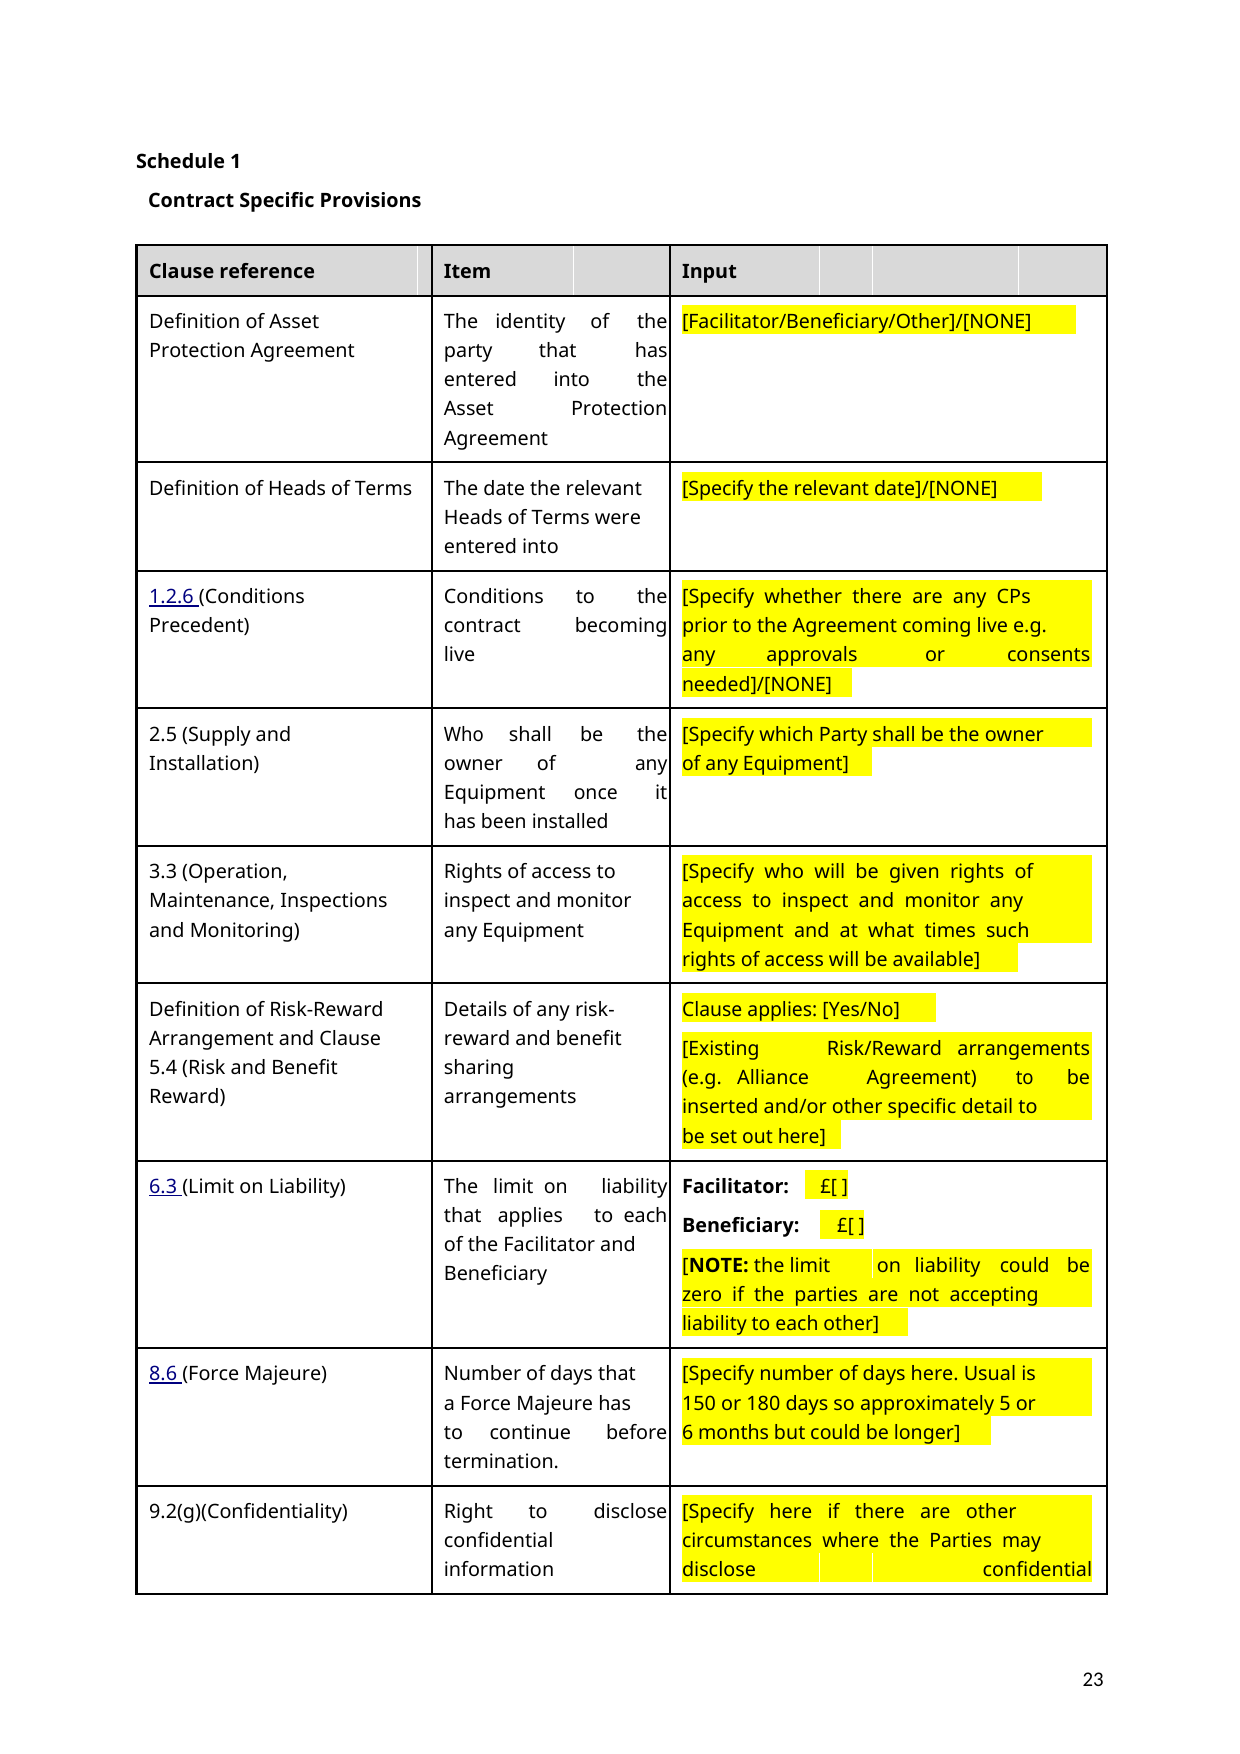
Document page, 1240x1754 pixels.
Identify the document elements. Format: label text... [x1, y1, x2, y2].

table_cell [433, 1091, 444, 1109]
table_cell [418, 1051, 431, 1061]
table_cell [621, 638, 669, 667]
table_cell [873, 1582, 908, 1593]
table_cell [908, 984, 936, 993]
table_cell [433, 747, 444, 776]
table_cell [936, 834, 1018, 845]
table_cell [908, 1349, 936, 1357]
table_cell [873, 1022, 908, 1032]
table_cell [418, 1080, 431, 1091]
table_cell [766, 1582, 805, 1593]
table_header [1042, 246, 1058, 284]
table_cell Details of any risk- [444, 993, 669, 1022]
table_cell [138, 847, 417, 855]
table_cell [682, 1199, 766, 1209]
table_cell [418, 1524, 431, 1553]
table_cell [433, 1162, 444, 1170]
table_cell [873, 1199, 908, 1209]
table_cell [621, 1286, 669, 1307]
table_cell [138, 1524, 417, 1553]
table_cell [852, 805, 864, 834]
table_header [418, 246, 431, 284]
table_cell [1019, 297, 1042, 305]
table_cell [418, 697, 431, 707]
table_cell [671, 609, 682, 638]
table_cell [1042, 393, 1058, 421]
table_cell [433, 1257, 444, 1278]
table_cell [936, 363, 991, 392]
table_cell [1076, 972, 1092, 982]
table_cell [1092, 297, 1106, 305]
table_cell [1092, 709, 1106, 718]
table_cell [418, 709, 431, 718]
table_cell [433, 284, 444, 295]
table_cell [841, 572, 848, 580]
table_cell [671, 1336, 682, 1347]
table_cell [621, 1278, 669, 1286]
table_cell [852, 530, 864, 559]
table_cell entered [444, 363, 526, 392]
table_cell [418, 805, 431, 834]
table_cell [621, 1582, 669, 1593]
table_cell [1076, 1416, 1092, 1445]
table_cell [1076, 1210, 1092, 1228]
table_cell [526, 1120, 573, 1149]
table_cell [864, 1249, 872, 1257]
table_cell [805, 1445, 819, 1474]
table_cell [1019, 1120, 1042, 1149]
table_cell party [444, 334, 526, 363]
table_cell [433, 718, 444, 747]
table_cell [1058, 572, 1076, 580]
table_cell [682, 530, 766, 559]
table_cell [433, 668, 444, 697]
table_cell [433, 1553, 444, 1582]
table_cell [841, 393, 848, 421]
table_cell [526, 1286, 573, 1307]
table_cell [991, 709, 1018, 718]
table_cell [908, 1595, 936, 1655]
table_cell [936, 709, 991, 718]
table_cell [841, 334, 848, 363]
table_cell [864, 393, 872, 421]
table_cell [864, 1120, 872, 1149]
table_cell [138, 1210, 417, 1228]
table_cell [444, 284, 487, 295]
table_cell [433, 1199, 444, 1209]
table_cell Rights of access to [444, 855, 669, 884]
table_cell [1058, 1487, 1076, 1495]
table_cell [1092, 638, 1106, 667]
table_cell [936, 1582, 991, 1593]
table_cell [864, 530, 872, 559]
table_cell [991, 334, 1018, 363]
table_cell [433, 1445, 444, 1474]
table_cell [908, 1210, 936, 1228]
table_cell [138, 501, 417, 530]
table_cell [418, 572, 431, 580]
table_cell [805, 559, 819, 570]
table_cell [418, 1582, 431, 1593]
table_cell [873, 776, 908, 805]
table_cell [820, 1022, 841, 1032]
table_cell [138, 1386, 417, 1416]
table_cell [936, 1308, 991, 1336]
table_cell [805, 1022, 819, 1032]
table_cell [671, 1109, 682, 1120]
table_cell [1042, 472, 1058, 501]
table_cell [864, 709, 872, 718]
table_cell [991, 847, 1018, 855]
table_cell [820, 451, 841, 461]
table_cell [433, 984, 444, 993]
table_cell [820, 1162, 841, 1170]
table_cell [1019, 421, 1042, 451]
table_cell [418, 1349, 431, 1357]
table_cell [574, 1051, 621, 1061]
table_cell [138, 1474, 417, 1484]
table_cell [487, 1286, 526, 1307]
table_cell [418, 1278, 431, 1286]
table_cell [991, 421, 1018, 451]
table_cell [908, 1022, 936, 1032]
table_cell any [682, 638, 766, 667]
table_cell [1092, 1495, 1106, 1524]
table_cell [138, 1278, 417, 1286]
table_cell [433, 855, 444, 884]
table_cell [671, 1199, 682, 1209]
table_cell [1042, 709, 1058, 718]
table_cell [805, 805, 819, 834]
table_cell [1019, 847, 1042, 855]
table_cell [991, 1239, 1018, 1249]
table_cell before [574, 1416, 669, 1445]
table_cell [444, 1162, 487, 1170]
table_cell Protection [526, 393, 669, 421]
table_cell Definition of Heads of Terms [138, 472, 417, 501]
table_cell [908, 297, 936, 305]
table_cell [864, 984, 872, 993]
table_cell [873, 393, 908, 421]
table_cell [1058, 451, 1076, 461]
table_cell [1042, 1487, 1058, 1495]
table_cell [1019, 805, 1042, 834]
table_header [433, 246, 444, 284]
table_cell [1019, 1308, 1042, 1336]
table_cell [908, 1553, 936, 1582]
table_cell [1076, 501, 1092, 530]
table_cell [873, 530, 908, 559]
table_cell [1092, 609, 1106, 638]
table_cell [766, 1239, 805, 1249]
table_cell [1042, 993, 1058, 1022]
table_cell [1092, 1358, 1106, 1386]
table_cell [Specify whether there are any CPs [682, 580, 1092, 609]
table_cell Heads of Terms were [444, 501, 669, 530]
table_cell [841, 1487, 848, 1495]
table_cell [526, 1109, 573, 1120]
table_cell Maintenance, Inspections [138, 884, 417, 913]
table_cell [936, 668, 991, 697]
table_cell [841, 847, 848, 855]
table_cell [1042, 421, 1058, 451]
table_cell Asset [444, 393, 526, 421]
table_cell [418, 668, 431, 697]
table_cell [936, 1199, 991, 1209]
table_header [1058, 246, 1076, 284]
table_cell [848, 1582, 852, 1593]
table_cell [138, 709, 417, 718]
table_cell [418, 1553, 431, 1582]
table_cell [574, 709, 621, 718]
table_cell [574, 668, 621, 697]
table_cell [526, 1308, 573, 1336]
table_cell [1019, 1582, 1042, 1593]
table_cell The [444, 305, 487, 334]
table_cell [1058, 993, 1076, 1022]
table_cell [574, 297, 621, 305]
table_cell [138, 1308, 417, 1336]
table_cell [671, 284, 682, 295]
table_cell [433, 805, 444, 834]
table_cell [864, 1445, 872, 1474]
table_cell of any Equipment] [682, 747, 872, 776]
table_cell [841, 1582, 848, 1593]
table_cell [848, 363, 852, 392]
table_cell [621, 463, 669, 472]
table_cell [418, 972, 431, 982]
table_cell [805, 1595, 819, 1655]
table_cell [852, 776, 864, 805]
table_cell consents [991, 638, 1092, 667]
table_cell [671, 1474, 682, 1484]
table_cell [Specify the relevant date]/[NONE] [682, 472, 1042, 501]
table_cell [1019, 1149, 1042, 1159]
table_cell [1092, 580, 1106, 609]
table_cell [138, 572, 417, 580]
table_cell [1092, 1199, 1106, 1209]
table_cell [433, 609, 444, 638]
table_cell [805, 284, 819, 295]
table_cell [418, 421, 431, 451]
table_cell [444, 834, 669, 845]
table_cell [1092, 855, 1106, 884]
table_cell [864, 1149, 872, 1159]
table_cell [1019, 709, 1042, 718]
table_cell [526, 297, 573, 305]
table_cell [991, 1210, 1018, 1228]
table_cell [820, 572, 841, 580]
table_cell [873, 1228, 908, 1239]
table_cell [1019, 1228, 1042, 1239]
table_cell [671, 1495, 682, 1524]
table_cell [908, 463, 936, 472]
table_cell Conditions [444, 580, 573, 609]
table_cell [682, 709, 766, 718]
table_cell [1076, 421, 1092, 451]
table_cell [526, 463, 573, 472]
table_cell [574, 1149, 669, 1159]
table_cell [841, 697, 848, 707]
table_cell [671, 1080, 682, 1091]
table_cell £[ ] [805, 1170, 848, 1199]
table_cell [864, 1170, 872, 1199]
table_cell [1076, 305, 1106, 334]
table_cell [852, 463, 864, 472]
table_cell confidential [444, 1524, 573, 1553]
table_cell [487, 709, 526, 718]
table_cell [682, 463, 766, 472]
table_cell [1092, 1061, 1106, 1080]
table_cell [805, 1582, 819, 1593]
table_cell [621, 284, 669, 295]
table_cell Agreement [444, 421, 573, 451]
table_cell [671, 1286, 682, 1307]
table_cell [848, 559, 852, 570]
table_cell [1042, 1349, 1058, 1357]
table_cell [1092, 972, 1106, 982]
table_cell [1076, 747, 1092, 776]
table_cell [1019, 668, 1042, 697]
table_cell [433, 1022, 444, 1032]
table_cell [1076, 1120, 1092, 1149]
table_cell [444, 572, 487, 580]
table_cell [805, 1553, 819, 1582]
table_cell [766, 463, 805, 472]
table_cell [621, 1109, 669, 1120]
table_cell [671, 884, 682, 913]
table_cell [433, 530, 444, 559]
table_cell [1042, 572, 1058, 580]
table_cell [487, 1349, 526, 1357]
table_cell [671, 1091, 682, 1109]
table_cell [444, 1149, 487, 1159]
table_cell [138, 297, 417, 305]
table_cell to [574, 580, 621, 609]
table_cell [418, 1149, 431, 1159]
table_cell [991, 530, 1018, 559]
table_cell [487, 1595, 526, 1655]
table_cell [805, 972, 819, 982]
table_cell [418, 913, 431, 943]
table_cell [848, 393, 852, 421]
table_cell [444, 668, 487, 697]
table_cell [621, 1524, 669, 1553]
table_cell 8.6 (Force Majeure) [138, 1358, 417, 1386]
table_cell [682, 393, 766, 421]
table_cell Who [444, 718, 487, 747]
table_cell [1058, 1170, 1076, 1199]
table_cell [418, 463, 431, 472]
table_cell [671, 638, 682, 667]
table_header [805, 246, 819, 284]
table_cell [682, 363, 766, 392]
table_cell [1092, 884, 1106, 913]
table_cell [433, 1149, 444, 1159]
table_cell [766, 1022, 805, 1032]
table_cell [671, 805, 682, 834]
table_cell any [621, 747, 669, 776]
table_cell [991, 1228, 1018, 1239]
table_cell [908, 1308, 936, 1336]
table_cell [820, 530, 841, 559]
table_cell [487, 1109, 526, 1120]
table_cell could [991, 1249, 1058, 1278]
table_cell [1058, 530, 1076, 559]
table_cell [671, 1257, 682, 1278]
table_cell [1019, 393, 1042, 421]
table_cell [1019, 559, 1106, 570]
table_cell [848, 834, 936, 845]
table_cell has [621, 334, 669, 363]
table_header [766, 246, 805, 284]
table_cell [1076, 334, 1092, 363]
table_cell [418, 1061, 431, 1080]
table_cell [671, 1249, 682, 1257]
table_cell [682, 559, 805, 570]
table_cell [873, 284, 936, 295]
table_cell [1019, 776, 1042, 805]
table_cell [418, 638, 431, 667]
table_cell [418, 393, 431, 421]
table_cell [936, 697, 1018, 707]
table_cell [848, 972, 991, 982]
table_cell [841, 363, 848, 392]
table_cell [682, 572, 766, 580]
table_cell [991, 805, 1018, 834]
table_cell [621, 1162, 669, 1170]
table_cell [820, 363, 841, 392]
table_cell [848, 501, 852, 530]
table_cell [1042, 1162, 1058, 1170]
table_cell [671, 776, 682, 805]
table_cell [1042, 284, 1076, 295]
table_cell [433, 1249, 444, 1257]
table_cell [873, 1553, 908, 1582]
table_cell [852, 1487, 864, 1495]
table_cell [908, 501, 936, 530]
table_cell [433, 913, 444, 943]
table_cell [433, 1286, 444, 1307]
table_cell [574, 559, 621, 570]
table_cell [805, 1349, 819, 1357]
table_cell [671, 1416, 682, 1445]
table_cell [852, 1239, 864, 1249]
table_cell [1019, 1349, 1042, 1357]
table_cell [621, 943, 669, 972]
table_cell [864, 463, 872, 472]
table_cell [574, 1278, 621, 1286]
table_cell [820, 334, 841, 363]
table_cell [1019, 747, 1042, 776]
table_cell [841, 776, 848, 805]
table_cell [138, 1249, 417, 1257]
table_cell [1042, 1120, 1058, 1149]
table_cell [526, 638, 573, 667]
table_cell [1076, 463, 1092, 472]
table_cell [873, 1210, 908, 1228]
table_cell [671, 1120, 682, 1149]
table_cell [1076, 709, 1092, 718]
table_cell [444, 697, 487, 707]
table_cell [936, 1445, 991, 1474]
table_cell [1042, 501, 1058, 530]
table_header [1019, 246, 1042, 284]
table_cell [1019, 1170, 1042, 1199]
table_cell [848, 1170, 864, 1199]
table_cell [766, 334, 805, 363]
table_cell [873, 1239, 908, 1249]
table_cell [1019, 1595, 1107, 1655]
table_cell [418, 1210, 431, 1228]
table_cell [487, 284, 573, 295]
table_cell [444, 1487, 487, 1495]
table_cell the [621, 718, 669, 747]
table_cell [574, 747, 621, 776]
table_cell [682, 1474, 1106, 1484]
table_header [841, 246, 848, 284]
table_cell [671, 1061, 682, 1080]
table_cell [418, 984, 431, 993]
table_cell [418, 884, 431, 913]
table_cell zero if the parties are not accepting [682, 1278, 1092, 1307]
table_cell [1076, 805, 1092, 834]
table_cell [848, 451, 852, 461]
table_cell Installation) [138, 747, 417, 776]
table_cell [848, 1239, 852, 1249]
table_cell [444, 972, 669, 982]
table_cell [682, 834, 805, 845]
table_cell [864, 776, 872, 805]
table_cell [852, 1445, 864, 1474]
table_cell [864, 501, 872, 530]
table_cell [670, 1595, 682, 1655]
table_cell [671, 718, 682, 747]
table_cell [433, 472, 444, 501]
table_cell [671, 363, 682, 392]
table_cell Facilitator: [682, 1170, 805, 1199]
table_cell [820, 297, 841, 305]
table_cell [433, 1278, 444, 1286]
table_cell [418, 1091, 431, 1109]
table_cell [852, 572, 864, 580]
table_cell [418, 1416, 431, 1445]
table_cell to each [574, 1199, 669, 1228]
table_cell [841, 984, 848, 993]
table_cell [852, 363, 864, 392]
table_cell [433, 709, 444, 718]
table_cell [852, 1199, 864, 1209]
table_cell [848, 1553, 852, 1582]
table_cell [418, 1336, 431, 1347]
table_cell [1092, 993, 1106, 1022]
table_cell liability to each other] [682, 1308, 908, 1336]
table_cell [Specify here if there are other [682, 1495, 1092, 1524]
table_cell [138, 1228, 417, 1239]
table_cell [1019, 984, 1042, 993]
table_cell [864, 572, 872, 580]
table_cell information [444, 1553, 573, 1582]
table_cell [991, 984, 1018, 993]
table_cell [1019, 363, 1042, 392]
table_cell [1076, 1199, 1092, 1209]
table_cell [574, 1445, 621, 1474]
table_cell [574, 638, 621, 667]
table_cell [852, 334, 864, 363]
table_cell [1019, 1022, 1042, 1032]
table_cell 150 or 180 days so approximately 5 or [682, 1386, 1092, 1416]
table_cell [766, 709, 805, 718]
table_cell [805, 1487, 819, 1495]
table_cell [433, 1170, 444, 1199]
table_cell [908, 334, 936, 363]
table_cell [433, 580, 444, 609]
table_cell [852, 1553, 864, 1582]
table_cell [Specify which Party shall be the owner [682, 718, 1092, 747]
table_cell shall [487, 718, 573, 747]
table_cell [873, 334, 908, 363]
table_cell [805, 501, 819, 530]
table_cell [574, 572, 621, 580]
table_cell [1019, 284, 1042, 295]
table_cell [766, 984, 805, 993]
table_cell [805, 984, 819, 993]
table_cell [873, 847, 908, 855]
table_cell [1019, 451, 1058, 461]
table_cell [671, 972, 682, 982]
table_cell [138, 451, 417, 461]
table_cell [848, 776, 852, 805]
table_cell [936, 572, 991, 580]
table_cell [574, 1257, 621, 1278]
table_cell [864, 1199, 872, 1209]
table_cell [1092, 1032, 1106, 1051]
table_cell [820, 1487, 841, 1495]
table_cell [444, 1474, 526, 1484]
table_cell [418, 1445, 431, 1474]
table_cell [1076, 993, 1092, 1022]
table_cell [1042, 1149, 1058, 1159]
table_cell confidential [936, 1553, 1092, 1582]
table_cell disclose [574, 1495, 669, 1524]
table_cell [526, 668, 573, 697]
table_cell [841, 1199, 848, 1209]
table_cell [444, 1109, 487, 1120]
table_cell [864, 363, 872, 392]
table_cell [574, 530, 621, 559]
table_cell [805, 697, 819, 707]
table_cell on [873, 1249, 908, 1278]
table_cell [433, 305, 444, 334]
table_cell to [991, 1061, 1058, 1091]
table_cell [621, 1487, 669, 1495]
table_cell [766, 1487, 805, 1495]
table_cell [991, 1595, 1018, 1655]
table_cell [433, 1495, 444, 1524]
table_cell [418, 284, 431, 295]
table_cell [841, 501, 848, 530]
table_cell [1092, 1109, 1106, 1120]
table_cell [936, 463, 991, 472]
table_cell [1092, 421, 1106, 451]
table_cell [908, 1228, 936, 1239]
table_cell [433, 463, 444, 472]
table_cell [671, 855, 682, 884]
table_cell [841, 1553, 848, 1582]
table_cell [1019, 943, 1058, 972]
table_cell [848, 1445, 852, 1474]
table_cell [852, 847, 864, 855]
table_cell [418, 1487, 431, 1495]
table_cell [873, 297, 908, 305]
table_cell [820, 559, 841, 570]
table_cell [621, 572, 669, 580]
table_cell [682, 1582, 766, 1593]
table_cell [671, 1524, 682, 1553]
table_cell [671, 913, 682, 943]
table_cell 5.4 (Risk and Benefit [138, 1051, 417, 1080]
table_cell continue [487, 1416, 573, 1445]
table_cell [1076, 1487, 1092, 1495]
table_header [1076, 246, 1092, 284]
table_cell [991, 668, 1018, 697]
table_cell [418, 1162, 431, 1170]
table_cell [418, 609, 431, 638]
table_cell [621, 709, 669, 718]
table_cell [991, 572, 1018, 580]
table_cell [1058, 1445, 1076, 1474]
table_cell [1019, 1239, 1042, 1249]
table_cell [1076, 1308, 1092, 1336]
table_cell the [621, 363, 669, 392]
table_cell [852, 1595, 864, 1655]
table_cell disclose [682, 1553, 766, 1582]
table_cell [1092, 1249, 1106, 1257]
table_cell [433, 501, 444, 530]
table_cell [418, 855, 431, 884]
table_cell [1019, 1210, 1042, 1228]
table_cell inserted and/or other specific detail to [682, 1091, 1092, 1120]
table_cell [433, 1120, 444, 1149]
table_cell [1058, 501, 1076, 530]
table_cell [Specify number of days here. Usual is [682, 1358, 1092, 1386]
table_cell [433, 834, 444, 845]
table_cell [526, 1487, 573, 1495]
table_cell [487, 847, 526, 855]
table_cell [841, 284, 848, 295]
table_cell [908, 805, 936, 834]
table_cell [671, 1032, 682, 1051]
table_cell [432, 1595, 444, 1655]
table_cell [1042, 334, 1058, 363]
table_cell [574, 1109, 621, 1120]
table_cell [671, 1349, 682, 1357]
table_cell [1058, 421, 1076, 451]
table_cell [852, 1349, 864, 1357]
table_cell [433, 1416, 444, 1445]
table_cell [671, 472, 682, 501]
table_cell [138, 284, 417, 295]
table_cell [841, 972, 848, 982]
table_cell [908, 776, 936, 805]
table_cell [621, 297, 669, 305]
table_cell [433, 297, 444, 305]
table_cell [621, 1553, 669, 1582]
table_cell [936, 501, 991, 530]
table_cell [138, 1286, 417, 1307]
table_cell [671, 1278, 682, 1286]
table_cell [873, 1170, 908, 1199]
table_cell entered into [444, 530, 573, 559]
table_cell [671, 1051, 682, 1061]
table_cell access to inspect and monitor any [682, 884, 1092, 913]
table_cell [138, 1349, 417, 1357]
table_cell [936, 530, 991, 559]
table_cell [682, 1487, 766, 1495]
table_cell [841, 1239, 848, 1249]
table_cell [671, 334, 682, 363]
table_cell [908, 572, 936, 580]
table_header [820, 246, 841, 284]
table_cell [418, 1257, 431, 1278]
table_cell [936, 1228, 991, 1239]
table_cell [444, 463, 487, 472]
table_cell [1042, 1228, 1058, 1239]
table_cell [991, 1349, 1018, 1357]
table_cell [433, 572, 444, 580]
table_cell [682, 1445, 766, 1474]
table_header Input [682, 246, 766, 284]
table_cell [433, 1080, 444, 1091]
table_cell applies [487, 1199, 573, 1228]
table_cell [1019, 334, 1042, 363]
table_cell becoming [526, 609, 669, 638]
table_cell Definition of Asset [138, 305, 417, 334]
table_cell [1019, 1199, 1042, 1209]
table_cell [936, 393, 991, 421]
table_cell [Existing [682, 1032, 766, 1061]
table_cell [671, 993, 682, 1022]
table_cell [433, 334, 444, 363]
table_cell [1042, 1022, 1058, 1032]
table_cell [1092, 1257, 1106, 1278]
table_cell [991, 1162, 1018, 1170]
table_cell [444, 709, 487, 718]
table_cell [805, 572, 819, 580]
table_cell [682, 1239, 766, 1249]
table_cell Beneficiary [444, 1257, 573, 1286]
table_cell prior to the Agreement coming live e.g. [682, 609, 1092, 638]
table_cell [1058, 668, 1076, 697]
table_cell [908, 1162, 936, 1170]
table_cell [526, 1349, 573, 1357]
table_cell [936, 1487, 991, 1495]
table_cell [852, 709, 864, 718]
table_cell [936, 1595, 991, 1655]
table_cell [1058, 463, 1076, 472]
table_cell [873, 709, 908, 718]
table_cell [1019, 972, 1042, 982]
table_cell [433, 1474, 444, 1484]
table_cell [621, 697, 669, 707]
table_cell [1076, 1162, 1092, 1170]
table_cell [433, 1349, 444, 1357]
table_cell [138, 805, 417, 834]
table_cell [766, 805, 805, 834]
table_cell [766, 776, 805, 805]
table_cell [682, 972, 805, 982]
table_cell Equipment [444, 776, 573, 805]
table_cell [1092, 847, 1106, 855]
table_cell [864, 1022, 872, 1032]
table_cell [487, 638, 526, 667]
table_cell limit on [487, 1170, 573, 1199]
table_cell [682, 501, 766, 530]
table_cell [820, 776, 841, 805]
table_cell [1092, 1170, 1106, 1199]
table_cell [1058, 847, 1076, 855]
table_cell [671, 501, 682, 530]
table_cell [766, 501, 805, 530]
table_cell [433, 421, 444, 451]
table_cell [1076, 847, 1092, 855]
table_cell [805, 1239, 819, 1249]
table_cell [671, 709, 682, 718]
table_cell [138, 834, 417, 845]
table_cell 2.5 (Supply and [138, 718, 417, 747]
table_cell [1092, 1051, 1106, 1061]
table_cell of the Facilitator and [444, 1228, 669, 1257]
table_cell [1058, 805, 1076, 834]
table_cell [444, 1308, 487, 1336]
table_cell [138, 1416, 417, 1445]
table_header [621, 246, 669, 284]
table_cell Risk/Reward arrangements [766, 1032, 1092, 1061]
table_cell [936, 747, 991, 776]
table_cell [1042, 1308, 1058, 1336]
table_cell [1019, 530, 1042, 559]
table_cell [1092, 1349, 1106, 1357]
table_cell [682, 776, 766, 805]
table_cell [526, 984, 573, 993]
table_cell [574, 1061, 621, 1080]
table_cell [671, 1487, 682, 1495]
table_header [991, 246, 1018, 284]
table_cell [805, 363, 819, 392]
table_cell [852, 393, 864, 421]
table_cell [433, 1239, 444, 1249]
table_cell arrangements [444, 1080, 621, 1109]
table_cell [418, 1595, 432, 1655]
table_cell [873, 421, 908, 451]
table_cell any Equipment [444, 913, 621, 943]
table_cell [805, 1199, 819, 1209]
table_cell [908, 530, 936, 559]
table_cell [766, 847, 805, 855]
table_cell [487, 1149, 573, 1159]
table_cell [936, 1022, 991, 1032]
table_cell [1058, 297, 1076, 305]
table_cell that [526, 334, 621, 363]
table_cell [138, 1109, 417, 1120]
table_cell [936, 284, 1018, 295]
table_cell [1092, 463, 1106, 472]
table_cell [418, 1022, 431, 1032]
table_cell [1058, 363, 1076, 392]
table_cell [936, 297, 991, 305]
table_cell [936, 1162, 991, 1170]
table_cell [418, 530, 431, 559]
table_cell [1058, 1149, 1076, 1159]
table_cell [671, 1022, 682, 1032]
table_cell [621, 1349, 669, 1357]
table_cell [1058, 1416, 1076, 1445]
table_cell rights of access will be available] [682, 943, 1018, 972]
table_cell [621, 847, 669, 855]
table_cell needed]/[NONE] [682, 668, 852, 697]
table_cell [805, 297, 819, 305]
table_cell [841, 1120, 848, 1149]
table_cell [138, 393, 417, 421]
table_cell [444, 847, 487, 855]
table_cell [864, 1162, 872, 1170]
table_cell [671, 463, 682, 472]
table_cell [1092, 1149, 1106, 1159]
table_cell [1092, 668, 1106, 697]
table_cell [820, 984, 841, 993]
table_header Clause reference [138, 246, 417, 284]
table_cell live [444, 638, 487, 667]
table_cell [671, 1210, 682, 1228]
table_cell [526, 1582, 573, 1593]
table_cell [1042, 805, 1058, 834]
table_header [671, 246, 682, 284]
table_cell [1042, 1582, 1058, 1593]
table_cell [671, 1228, 682, 1239]
table_header Item [444, 246, 526, 284]
table_cell [873, 1595, 908, 1655]
table_cell [1092, 393, 1106, 421]
table_cell [820, 421, 841, 451]
table_cell [873, 1445, 908, 1474]
table_cell [873, 805, 908, 834]
table_cell [1092, 363, 1106, 392]
table_cell [418, 993, 431, 1022]
table_cell [1042, 1445, 1058, 1474]
table_cell [805, 421, 819, 451]
table_cell [138, 559, 417, 570]
table_cell [418, 559, 431, 570]
table_cell [138, 638, 417, 667]
table_cell [671, 421, 682, 451]
table_cell [1058, 1162, 1076, 1170]
table_cell [418, 943, 431, 972]
table_cell [936, 1210, 991, 1228]
table_cell [1058, 1582, 1076, 1593]
table_cell [433, 776, 444, 805]
table_cell [433, 1109, 444, 1120]
table_cell [526, 709, 573, 718]
table_cell [873, 747, 908, 776]
table_cell [621, 1120, 669, 1149]
table_cell [991, 1170, 1018, 1199]
table_cell [864, 1239, 872, 1249]
table_cell [848, 334, 852, 363]
table_cell [841, 559, 848, 570]
table_cell [621, 1091, 669, 1109]
table_cell [805, 1162, 819, 1170]
table_cell [1042, 984, 1058, 993]
table_cell [991, 297, 1018, 305]
table_cell [805, 393, 819, 421]
table_cell [433, 1386, 444, 1416]
table_cell approvals [766, 638, 908, 667]
table_cell [418, 776, 431, 805]
table_cell [1042, 1210, 1058, 1228]
table_cell [1076, 530, 1092, 559]
table_cell [908, 1199, 936, 1209]
table_cell [852, 668, 864, 697]
table_cell [418, 1386, 431, 1416]
table_cell [864, 1487, 872, 1495]
table_cell [138, 1553, 417, 1582]
table_cell [908, 668, 936, 697]
table_cell [1092, 1553, 1106, 1582]
table_cell [936, 776, 991, 805]
table_cell [671, 1445, 682, 1474]
table_cell [841, 834, 848, 845]
table_cell [621, 805, 669, 834]
table_cell [864, 421, 872, 451]
table_cell [138, 1487, 417, 1495]
table_cell [433, 393, 444, 421]
table_cell to [444, 1416, 487, 1445]
table_cell [1058, 984, 1076, 993]
table_cell liability [908, 1249, 991, 1278]
table_cell [908, 1170, 936, 1199]
table_cell [766, 1162, 805, 1170]
table_cell [1076, 284, 1092, 295]
table_cell [433, 1336, 444, 1347]
table_cell [1042, 1199, 1058, 1209]
table_cell [991, 776, 1018, 805]
table_cell [1076, 572, 1092, 580]
table_cell [418, 472, 431, 501]
table_cell [136, 1595, 417, 1655]
table_cell [574, 1553, 621, 1582]
table_cell [1092, 1091, 1106, 1109]
table_cell [1019, 1487, 1042, 1495]
table_cell [1076, 776, 1092, 805]
table_cell [682, 805, 766, 834]
table_cell [1076, 1228, 1092, 1239]
table_cell [766, 530, 805, 559]
table_cell [873, 697, 936, 707]
table_cell identity [487, 305, 573, 334]
table_cell [671, 1239, 682, 1249]
table_cell [1092, 1239, 1106, 1249]
table_cell [418, 305, 431, 334]
table_cell [1019, 993, 1042, 1022]
table_cell [1076, 1170, 1092, 1199]
table_cell [433, 363, 444, 392]
table_cell [820, 1553, 841, 1582]
table_cell [682, 451, 805, 461]
table_cell [444, 297, 487, 305]
table_header [864, 246, 872, 284]
table_cell [936, 1239, 991, 1249]
table_cell [487, 1308, 526, 1336]
table_cell 6 months but could be longer] [682, 1416, 991, 1445]
table_cell [766, 1445, 805, 1474]
table_cell [991, 1416, 1018, 1445]
table_cell £[ ] [820, 1210, 864, 1239]
table_cell [936, 1170, 991, 1199]
table_cell [805, 834, 819, 845]
table_cell [621, 1595, 670, 1655]
table_cell [574, 1286, 621, 1307]
table_cell [682, 984, 766, 993]
table_cell [848, 697, 872, 707]
table_cell [864, 1349, 872, 1357]
table_cell [138, 363, 417, 392]
table_cell of [574, 305, 621, 334]
table_cell [1092, 334, 1106, 363]
table_cell Protection Agreement [138, 334, 417, 363]
table_cell [1092, 451, 1106, 461]
table_cell [766, 1553, 805, 1582]
table_header [526, 246, 573, 284]
table_cell [433, 1582, 444, 1593]
table_cell [908, 847, 936, 855]
table_cell [1092, 1308, 1106, 1336]
table_cell [487, 572, 526, 580]
table_cell [908, 1149, 936, 1159]
table_cell [848, 1595, 852, 1655]
table_cell Number of days that [444, 1358, 669, 1386]
table_cell [418, 1109, 431, 1120]
table_cell [864, 1595, 872, 1655]
table_cell [1092, 1416, 1106, 1445]
table_cell [433, 451, 444, 461]
table_header [936, 246, 991, 284]
table_cell [433, 1524, 444, 1553]
table_cell [574, 984, 621, 993]
table_cell [820, 501, 841, 530]
table_cell Agreement) [864, 1061, 991, 1091]
table_cell [138, 697, 417, 707]
table_cell [433, 1032, 444, 1051]
table_cell [873, 1349, 908, 1357]
table_cell [852, 559, 872, 570]
table_cell [1092, 1210, 1106, 1228]
table_cell [138, 1445, 417, 1474]
table_cell (e.g. Alliance [682, 1061, 864, 1091]
table_cell [1058, 334, 1076, 363]
table_cell [671, 572, 682, 580]
table_cell [418, 580, 431, 609]
table_cell [574, 697, 621, 707]
table_cell [671, 1170, 682, 1199]
table_cell [621, 1445, 669, 1474]
table_cell [1076, 668, 1092, 697]
table_cell [138, 1162, 417, 1170]
table_cell [671, 1149, 682, 1159]
table_cell [526, 943, 573, 972]
table_cell liability [574, 1170, 669, 1199]
table_cell The [444, 1170, 487, 1199]
table_cell [908, 393, 936, 421]
table_cell [682, 847, 766, 855]
table_cell [1058, 776, 1076, 805]
table_cell [991, 501, 1018, 530]
table_cell or [908, 638, 991, 667]
table_cell be [1058, 1249, 1092, 1278]
table_cell [574, 1487, 621, 1495]
table_cell it [621, 776, 669, 805]
table_cell [671, 1386, 682, 1416]
table_cell [841, 1349, 848, 1357]
table_cell [671, 559, 682, 570]
table_cell [873, 984, 908, 993]
table_cell [852, 501, 864, 530]
table_cell [526, 572, 573, 580]
table_cell Precedent) [138, 609, 417, 638]
table_cell [1076, 451, 1092, 461]
table_cell [671, 984, 682, 993]
table_cell [1076, 1022, 1092, 1032]
table_cell [820, 1595, 841, 1655]
table_cell [418, 1170, 431, 1199]
table_cell [908, 1487, 936, 1495]
table_cell [936, 334, 991, 363]
table_cell [991, 1199, 1018, 1209]
table_cell [841, 530, 848, 559]
table_cell [138, 1582, 417, 1593]
table_cell [820, 1149, 864, 1159]
table_cell [526, 1051, 573, 1061]
table_cell [418, 1032, 431, 1051]
table_cell [433, 1228, 444, 1239]
table_cell Definition of Risk-Reward [138, 993, 417, 1022]
table_cell [1076, 1239, 1092, 1249]
table_cell [852, 297, 864, 305]
table_cell [1042, 530, 1058, 559]
table_cell [1076, 984, 1092, 993]
table_cell Reward) [138, 1080, 417, 1109]
table_cell [1042, 972, 1058, 982]
table_cell [908, 747, 936, 776]
table_cell [418, 1120, 431, 1149]
table_cell [805, 530, 819, 559]
table_cell [621, 421, 669, 451]
table_cell [Specify who will be given rights of [682, 855, 1092, 884]
table_cell [848, 284, 852, 295]
table_cell [418, 297, 431, 305]
table_cell once [574, 776, 621, 805]
table_cell [1019, 572, 1042, 580]
table_cell [138, 668, 417, 697]
table_cell [936, 847, 991, 855]
table_cell [820, 284, 841, 295]
table_cell [621, 1080, 669, 1091]
table_cell [766, 572, 805, 580]
table_cell be [574, 718, 621, 747]
table_cell [138, 943, 417, 972]
table_cell [1042, 747, 1058, 776]
table_cell be [1058, 1061, 1092, 1091]
table_cell [574, 1162, 621, 1170]
table_cell [766, 1349, 805, 1357]
table_cell [841, 451, 848, 461]
table_cell [574, 1308, 621, 1336]
table_cell [487, 463, 526, 472]
table_cell [1058, 472, 1076, 501]
table_cell [433, 697, 444, 707]
table_cell [864, 1210, 872, 1228]
table_cell [1076, 393, 1092, 421]
table_cell [848, 1199, 852, 1209]
table_cell [1058, 1120, 1076, 1149]
table_cell [682, 1022, 766, 1032]
table_cell [1058, 1210, 1076, 1228]
table_cell [487, 943, 526, 972]
table_cell [433, 1210, 444, 1228]
table_cell [1042, 668, 1058, 697]
table_cell [671, 1553, 682, 1582]
table_cell [418, 1495, 431, 1524]
table_cell [444, 943, 487, 972]
table_cell [433, 1308, 444, 1336]
table_cell [433, 559, 444, 570]
table_cell [138, 1336, 417, 1347]
table_cell [908, 363, 936, 392]
table_cell [936, 1120, 991, 1149]
table_cell [574, 1120, 621, 1149]
table_cell [621, 1061, 669, 1080]
table_cell [Facilitator/Beneficiary/Other]/[NONE] [682, 305, 1076, 334]
table_cell [841, 1162, 848, 1170]
table_cell [805, 776, 819, 805]
table_cell [1042, 1170, 1058, 1199]
table_cell [1092, 1286, 1106, 1307]
table_cell [1058, 1022, 1076, 1032]
table_cell [1019, 1162, 1042, 1170]
table_cell [138, 530, 417, 559]
table_cell [991, 1022, 1018, 1032]
table_cell [766, 1595, 805, 1655]
table_cell [936, 559, 1018, 570]
table_cell [1092, 1162, 1106, 1170]
table_cell termination. [444, 1445, 573, 1474]
table_cell [936, 1149, 991, 1159]
table_cell [852, 1162, 864, 1170]
table_cell [433, 847, 444, 855]
table_cell [671, 451, 682, 461]
table_cell [841, 1445, 848, 1474]
table_cell a Force Majeure has [444, 1386, 669, 1416]
table_cell [433, 638, 444, 667]
table_cell [820, 972, 841, 982]
subtitle Schedule 1 [136, 147, 1103, 174]
table_cell [848, 421, 852, 451]
table_cell [936, 1349, 991, 1357]
table_cell [487, 1487, 526, 1495]
table_cell [682, 1336, 1106, 1347]
table_cell [841, 805, 848, 834]
table_cell contract [444, 609, 526, 638]
table_cell [1076, 1149, 1092, 1159]
table_cell [418, 847, 431, 855]
table_cell [820, 709, 841, 718]
table_cell [444, 1595, 487, 1655]
table_header [1092, 246, 1106, 284]
table_cell [682, 1595, 766, 1655]
table_cell [574, 1524, 621, 1553]
table_cell [820, 1445, 841, 1474]
table_cell [1092, 943, 1106, 972]
table_cell [908, 421, 936, 451]
table_cell [841, 709, 848, 718]
table_cell [671, 1162, 682, 1170]
table_cell [418, 501, 431, 530]
table_cell [1092, 472, 1106, 501]
table_cell [487, 297, 526, 305]
table_cell [1092, 1278, 1106, 1286]
table_cell [873, 463, 908, 472]
table_cell [621, 530, 669, 559]
table_cell [820, 463, 841, 472]
table_cell [852, 1022, 864, 1032]
table_cell [433, 884, 444, 913]
table_cell [1042, 463, 1058, 472]
table_cell 9.2(g)(Confidentiality) [138, 1495, 417, 1524]
table_cell [418, 451, 431, 461]
table_cell [1058, 943, 1076, 972]
table_cell Beneficiary: [682, 1210, 819, 1239]
table_cell [574, 847, 621, 855]
text Contract Specific Provisions [148, 187, 1103, 213]
table_cell [991, 1445, 1018, 1474]
table_cell [1042, 1416, 1058, 1445]
table_cell [621, 1051, 669, 1061]
table_cell [873, 559, 936, 570]
table_cell [936, 805, 991, 834]
table_cell [671, 847, 682, 855]
table_header [852, 246, 864, 284]
table_cell [671, 530, 682, 559]
table_cell [487, 668, 526, 697]
table_cell [908, 1239, 936, 1249]
table_cell [1092, 1022, 1106, 1032]
table_cell [1092, 1582, 1106, 1593]
table_cell [908, 1582, 936, 1593]
table_cell [1092, 501, 1106, 530]
table_cell [621, 559, 669, 570]
table_cell [526, 1474, 573, 1484]
table_cell [1058, 972, 1076, 982]
table_cell [671, 943, 682, 972]
table_cell Equipment and at what times such [682, 913, 1092, 943]
table_cell [873, 1149, 908, 1159]
table_cell [864, 1553, 872, 1582]
table_cell [487, 1162, 526, 1170]
table_cell [1092, 718, 1106, 747]
table_cell [138, 1120, 417, 1149]
table_cell owner [444, 747, 526, 776]
table_cell [671, 393, 682, 421]
table_cell [574, 943, 621, 972]
table_cell [433, 1487, 444, 1495]
table_cell [805, 709, 819, 718]
table_cell [991, 1149, 1018, 1159]
table_cell [1042, 363, 1058, 392]
table_cell [574, 421, 621, 451]
table_cell [418, 334, 431, 363]
table_cell of [526, 747, 573, 776]
table_cell [671, 747, 682, 776]
table_cell [1092, 805, 1106, 834]
table_header [574, 246, 621, 284]
table_cell [766, 421, 805, 451]
table_cell [873, 572, 908, 580]
table_cell [852, 451, 872, 461]
table_cell [671, 668, 682, 697]
table_cell [574, 463, 621, 472]
table_cell [1092, 1386, 1106, 1416]
table_cell [444, 451, 669, 461]
table_cell [418, 1228, 431, 1239]
table_cell [908, 1445, 936, 1474]
table_cell [682, 1349, 766, 1357]
table_cell [418, 718, 431, 747]
table_cell [682, 1162, 766, 1170]
table_cell [621, 1308, 669, 1336]
table_cell [820, 1582, 841, 1593]
table_cell [444, 1582, 487, 1593]
table_cell [864, 847, 872, 855]
table_cell [852, 1582, 864, 1593]
table_cell [936, 451, 1018, 461]
table_cell [820, 697, 841, 707]
table_cell [908, 709, 936, 718]
table_cell [864, 297, 872, 305]
table_header [848, 246, 852, 284]
table_cell [NOTE: the limit [682, 1249, 864, 1278]
table_cell [418, 1474, 431, 1484]
table_cell [418, 1358, 431, 1386]
table_cell [820, 847, 841, 855]
table_cell [991, 393, 1018, 421]
table_cell [444, 984, 487, 993]
table_cell [848, 1120, 864, 1149]
table_cell [1092, 1524, 1106, 1553]
table_cell [841, 1022, 848, 1032]
table_cell [766, 297, 805, 305]
table_cell [1092, 530, 1106, 559]
table_cell [621, 913, 669, 943]
table_cell [820, 1239, 841, 1249]
table_cell [433, 1358, 444, 1386]
table_cell [1076, 1349, 1092, 1357]
table_cell [1019, 697, 1106, 707]
table_cell [1058, 747, 1076, 776]
table_cell [1058, 1228, 1076, 1239]
table_cell [873, 501, 908, 530]
table_cell [820, 1349, 841, 1357]
table_cell [864, 1228, 872, 1239]
table_cell [487, 697, 573, 707]
table_cell [936, 984, 991, 993]
table_cell [991, 1582, 1018, 1593]
table_cell [444, 559, 573, 570]
table_cell [433, 972, 444, 982]
table_cell [526, 1595, 573, 1655]
table_cell [1019, 463, 1042, 472]
table_cell [487, 984, 526, 993]
table_cell [433, 1061, 444, 1080]
table_cell [487, 1582, 526, 1593]
table_cell [444, 1336, 669, 1347]
table_cell [138, 1257, 417, 1278]
table_cell [1058, 1349, 1076, 1357]
table_cell [1019, 1416, 1042, 1445]
table_cell [1042, 776, 1058, 805]
table_cell [682, 297, 766, 305]
table_cell [873, 1162, 908, 1170]
table_cell [1058, 393, 1076, 421]
table_cell [864, 668, 872, 697]
table_cell [418, 1286, 431, 1307]
table_cell to [526, 1495, 573, 1524]
table_cell [1092, 1120, 1106, 1149]
table_cell [621, 668, 669, 697]
table_cell [852, 421, 864, 451]
table_cell [1092, 1445, 1106, 1474]
table_cell [138, 1199, 417, 1209]
table_cell [444, 1120, 487, 1149]
table_cell [433, 993, 444, 1022]
table_cell [873, 1487, 908, 1495]
table_cell [1058, 709, 1076, 718]
table_cell [1076, 297, 1092, 305]
table_cell [864, 1257, 872, 1278]
table_cell [1058, 1239, 1076, 1249]
table_cell [671, 1358, 682, 1386]
table_cell [621, 984, 669, 993]
table_cell [820, 1199, 841, 1209]
table_cell 3.3 (Operation, [138, 855, 417, 884]
table_cell [574, 1582, 621, 1593]
table_cell [574, 1474, 669, 1484]
table_cell [1092, 1080, 1106, 1091]
table_header [908, 246, 936, 284]
table_cell 6.3 (Limit on Liability) [138, 1170, 417, 1199]
table_cell [526, 1061, 573, 1080]
table_cell [1058, 1308, 1076, 1336]
table_cell [418, 1239, 431, 1249]
table_cell [873, 451, 936, 461]
table_cell [1042, 297, 1058, 305]
table_cell [936, 421, 991, 451]
table_cell [433, 943, 444, 972]
table_cell [574, 284, 621, 295]
table_cell and Monitoring) [138, 913, 417, 943]
table_cell [682, 421, 766, 451]
table_cell [1092, 284, 1106, 295]
table_cell [671, 580, 682, 609]
table_cell [841, 297, 848, 305]
table_cell [138, 776, 417, 805]
table_cell [805, 451, 819, 461]
table_cell [991, 993, 1018, 1022]
table_cell inspect and monitor [444, 884, 669, 913]
table_cell [671, 305, 682, 334]
table_cell [1076, 1445, 1092, 1474]
table_cell [682, 284, 805, 295]
table_cell [991, 1120, 1018, 1149]
table_cell the [621, 305, 669, 334]
table_cell [526, 847, 573, 855]
table_cell [682, 697, 805, 707]
table_cell [848, 530, 852, 559]
table_cell [864, 334, 872, 363]
table_cell Arrangement and Clause [138, 1022, 417, 1051]
table_cell [841, 1595, 848, 1655]
table_cell [1092, 572, 1106, 580]
table_cell [1092, 1487, 1106, 1495]
table_cell [1058, 1199, 1076, 1209]
table_cell 1.2.6 (Conditions [138, 580, 417, 609]
table_cell reward and benefit [444, 1022, 669, 1051]
table_cell [991, 1487, 1018, 1495]
table_cell [848, 805, 852, 834]
table_cell [936, 993, 991, 1022]
table_cell [621, 1257, 669, 1278]
table_cell [1019, 501, 1042, 530]
table_cell [671, 1582, 682, 1593]
table_cell [864, 805, 872, 834]
table_cell [852, 984, 864, 993]
table_cell [1076, 1582, 1092, 1593]
table_cell [574, 1349, 621, 1357]
table_cell that [444, 1199, 487, 1228]
table_cell [1076, 472, 1092, 501]
table_cell [820, 393, 841, 421]
table_cell sharing [444, 1051, 526, 1080]
table_cell [841, 421, 848, 451]
table_cell [864, 1582, 872, 1593]
table_cell [908, 1120, 936, 1149]
table_cell [805, 334, 819, 363]
table_cell [444, 1349, 487, 1357]
table_cell [766, 363, 805, 392]
table_cell [138, 1149, 417, 1159]
table_cell [841, 463, 848, 472]
table_cell Right [444, 1495, 526, 1524]
table_cell [766, 393, 805, 421]
table_header [873, 246, 908, 284]
table_cell [991, 972, 1018, 982]
table_cell [418, 834, 431, 845]
table_cell [1092, 984, 1106, 993]
table_cell [138, 1239, 417, 1249]
table_cell [671, 697, 682, 707]
table_cell [671, 1308, 682, 1336]
table_cell the [621, 580, 669, 609]
table_cell [418, 747, 431, 776]
table_cell [433, 1051, 444, 1061]
table_cell circumstances where the Parties may [682, 1524, 1092, 1553]
table_cell [487, 1120, 526, 1149]
table_cell has been installed [444, 805, 621, 834]
table_cell [873, 668, 908, 697]
table_cell [1019, 1445, 1042, 1474]
table_cell [1019, 834, 1106, 845]
table_cell [682, 334, 766, 363]
table_cell [138, 463, 417, 472]
table_cell [873, 1120, 908, 1149]
table_cell [1076, 363, 1092, 392]
table_cell [852, 284, 872, 295]
table_cell [138, 421, 417, 451]
table_cell [671, 297, 682, 305]
table_cell [1092, 747, 1106, 776]
table_cell [991, 363, 1018, 392]
table_cell [671, 834, 682, 845]
table_cell [418, 1199, 431, 1209]
table_cell [1042, 1239, 1058, 1249]
table_cell [820, 834, 841, 845]
table_cell [574, 1595, 621, 1655]
table_cell [418, 1249, 431, 1257]
table_cell [848, 1022, 852, 1032]
table_cell [682, 1149, 819, 1159]
table_cell [418, 363, 431, 392]
table_cell [1092, 1228, 1106, 1239]
table_cell [138, 984, 417, 993]
table_cell [1092, 776, 1106, 805]
table_cell [526, 1162, 573, 1170]
table_cell into [526, 363, 621, 392]
table_cell [418, 1308, 431, 1336]
table_cell [444, 1286, 487, 1307]
table_cell [991, 747, 1018, 776]
table_cell [766, 1199, 805, 1209]
table_cell [1092, 913, 1106, 943]
table_cell [1042, 847, 1058, 855]
table_cell [991, 1308, 1018, 1336]
table_cell The date the relevant [444, 472, 669, 501]
table_cell [805, 463, 819, 472]
table_cell [1076, 943, 1092, 972]
table_cell [991, 463, 1018, 472]
table_cell [138, 972, 417, 982]
table_cell [873, 363, 908, 392]
table_cell [805, 847, 819, 855]
table_cell [820, 805, 841, 834]
table_cell Clause applies: [Yes/No] [682, 993, 936, 1022]
table_cell be set out here] [682, 1120, 841, 1149]
